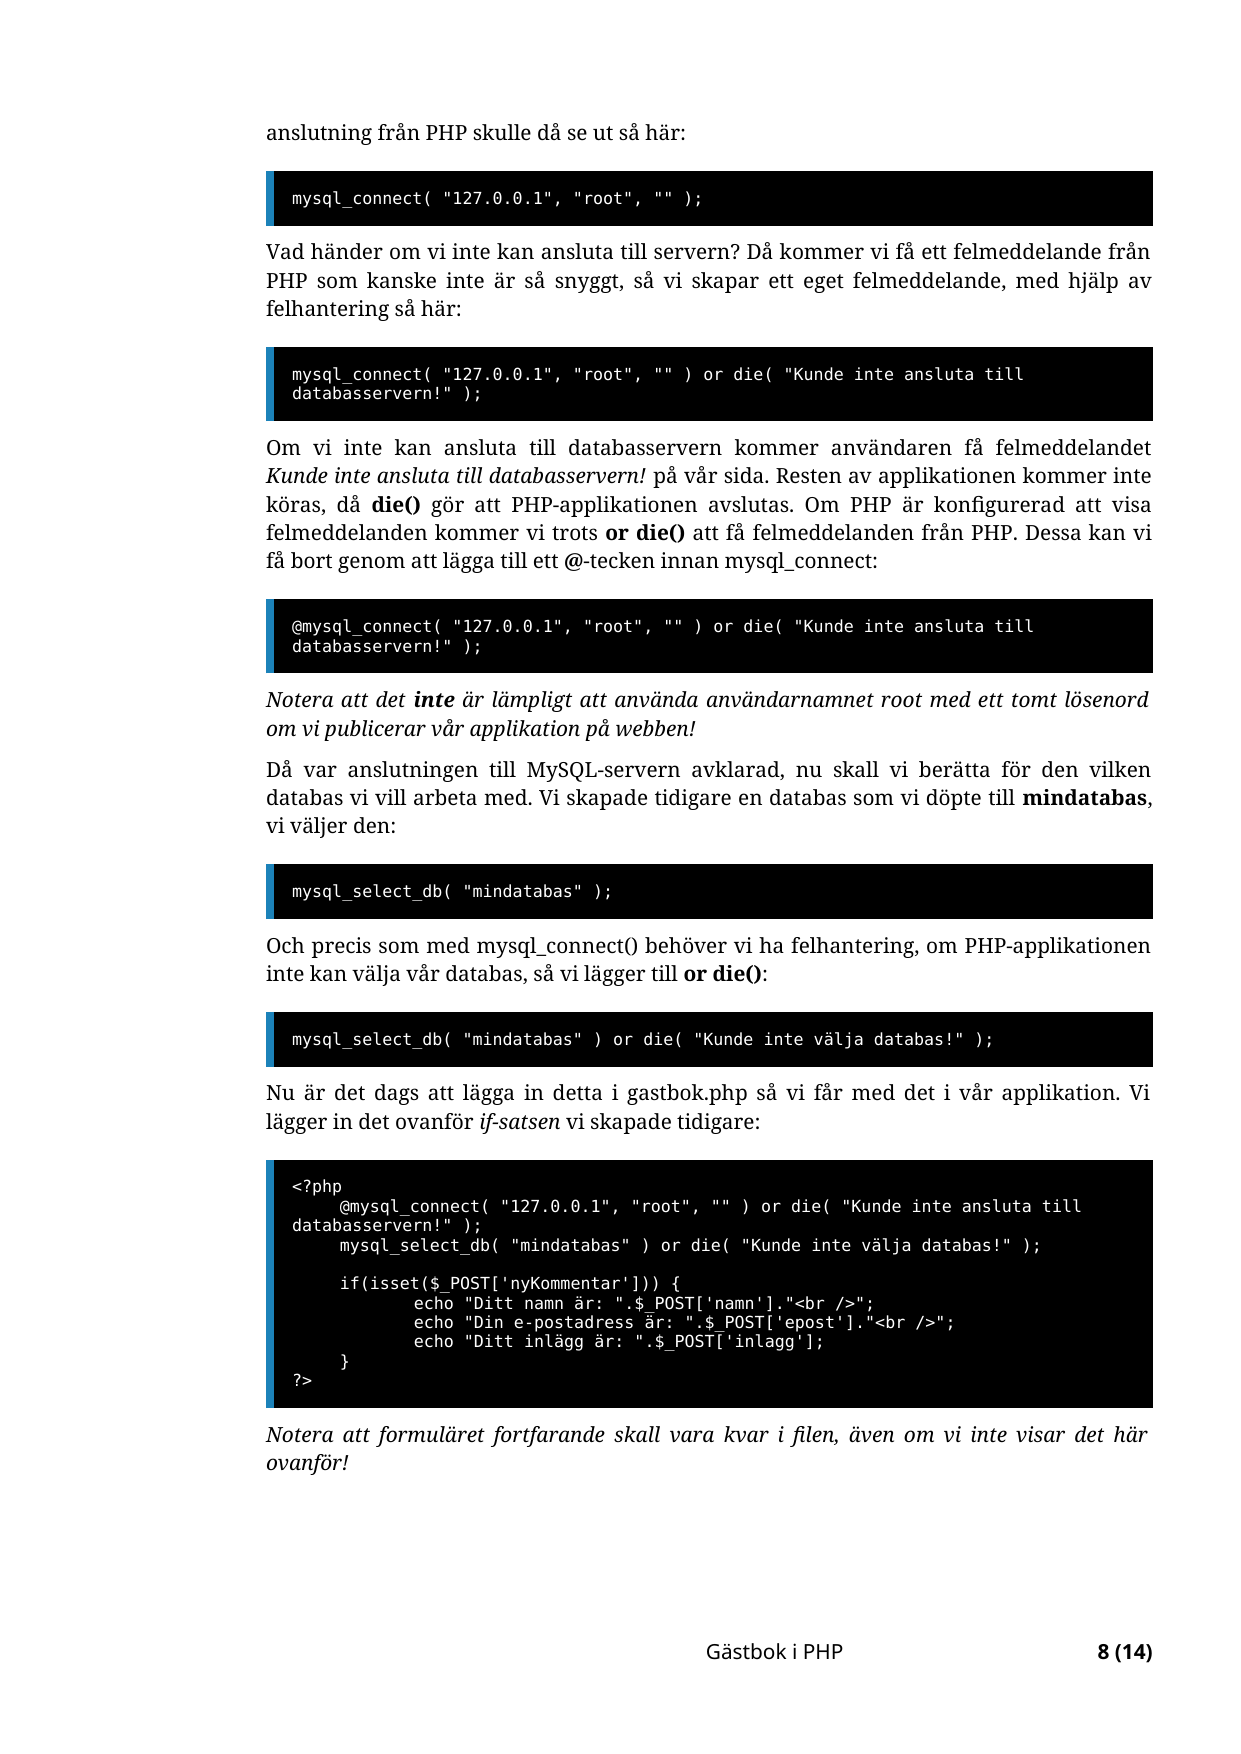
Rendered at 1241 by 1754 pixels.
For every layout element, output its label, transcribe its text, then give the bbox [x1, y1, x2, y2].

text Då var anslutningen till MySQL-servern avklarad, nu skall vi berätta för den vilken databas vi vill arbeta med. Vi skapade tidigare en databas som vi döpte till mindatabas, vi väljer den: [266, 755, 1153, 840]
text <?php @mysql_connect( "127.0.0.1", "root", "" ) or die( "Kunde inte ansluta till databasservern!" ); mysql_select_db( "mindatabas" ) or die( "Kunde inte välja databas!" ); if(isset($_POST['nyKommentar'])) { echo "Ditt namn är: ".$_POST['namn']."<br />"; echo "Din e-postadress är: ".$_POST['epost']."<br />"; echo "Ditt inlägg är: ".$_POST['inlagg']; } ?> [274, 1160, 1153, 1408]
text mysql_select_db( "mindatabas" ) or die( "Kunde inte välja databas!" ); [274, 1012, 1153, 1067]
text Om vi inte kan ansluta till databasservern kommer användaren få felmeddelandet Kunde inte ansluta till databasservern! på vår sida. Resten av applikationen kommer inte köras, då die() gör att PHP-applikationen avslutas. Om PHP är konfigurerad att visa felmeddelanden kommer vi trots or die() att få felmeddelanden från PHP. Dessa kan vi få bort genom att lägga till ett @-tecken innan mysql_connect: [266, 433, 1153, 575]
text Notera att formuläret fortfarande skall vara kvar i filen, även om vi inte visar det här ovanför! [266, 1420, 1153, 1477]
text Notera att det inte är lämpligt att använda användarnamnet root med ett tomt lösenord om vi publicerar vår applikation på webben! [266, 685, 1153, 742]
text mysql_connect( "127.0.0.1", "root", "" ) or die( "Kunde inte ansluta till databasservern!" ); [274, 347, 1153, 421]
text mysql_select_db( "mindatabas" ); [274, 864, 1153, 919]
text Vad händer om vi inte kan ansluta till servern? Då kommer vi få ett felmeddelande från PHP som kanske inte är så snyggt, så vi skapar ett eget felmeddelande, med hjälp av felhantering så här: [266, 237, 1153, 323]
text Nu är det dags att lägga in detta i gastbok.php så vi får med det i vår applikation. Vi lägger in det ovanför if-satsen vi skapade tidigare: [266, 1078, 1153, 1135]
text @mysql_connect( "127.0.0.1", "root", "" ) or die( "Kunde inte ansluta till databasservern!" ); [274, 599, 1153, 673]
text anslutning från PHP skulle då se ut så här: [266, 118, 1153, 147]
text mysql_connect( "127.0.0.1", "root", "" ); [274, 171, 1153, 226]
text Och precis som med mysql_connect() behöver vi ha felhantering, om PHP-applikationen inte kan välja vår databas, så vi lägger till or die(): [266, 931, 1153, 988]
